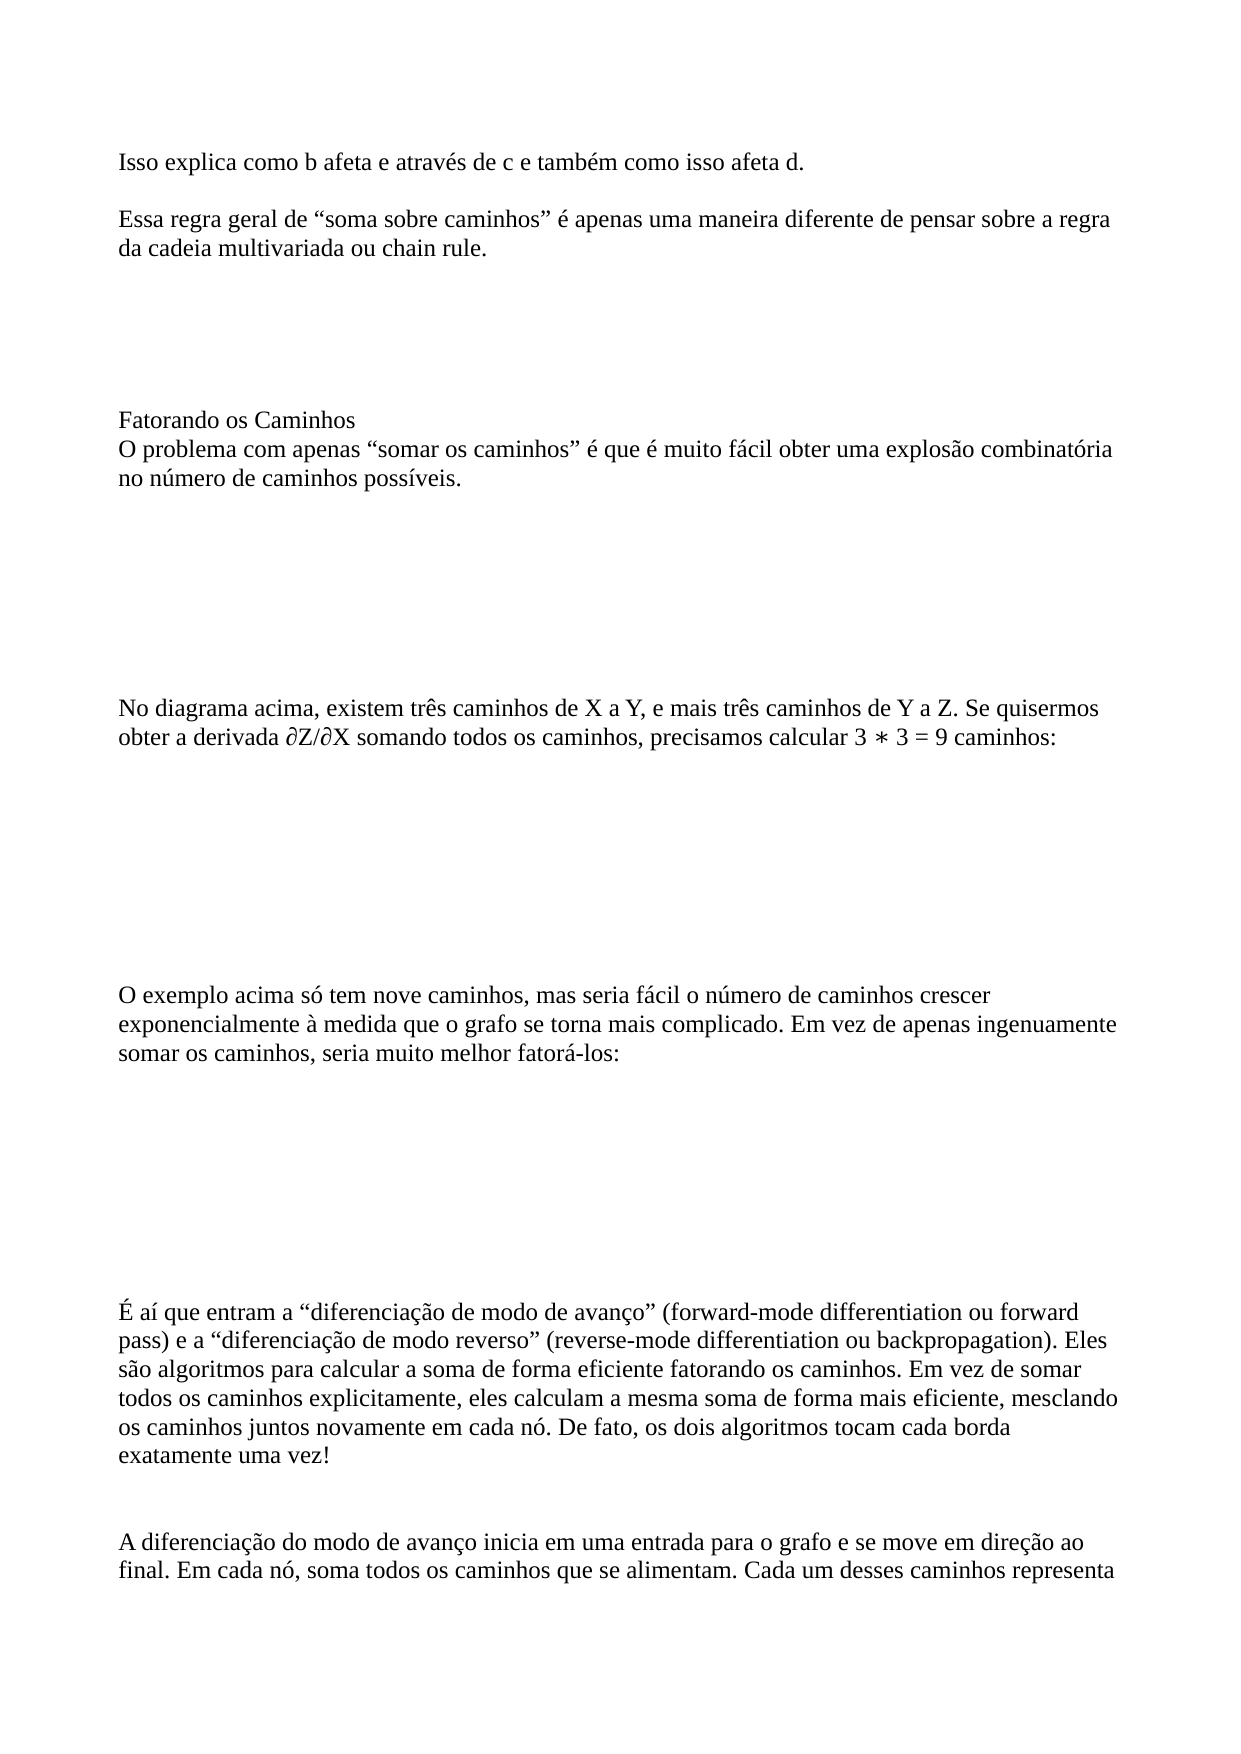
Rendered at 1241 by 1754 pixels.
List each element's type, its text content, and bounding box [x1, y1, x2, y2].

text Fatorando os Caminhos [118, 406, 1122, 434]
text O problema com apenas “somar os caminhos” é que é muito fácil obter uma explosão combinatória no número de caminhos possíveis. [118, 434, 1122, 492]
text Isso explica como b afeta e através de c e também como isso afeta d. [118, 147, 1122, 176]
text A diferenciação do modo de avanço inicia em uma entrada para o grafo e se move em direção ao final. Em cada nó, soma todos os caminhos que se alimentam. Cada um desses caminhos representa [118, 1527, 1122, 1584]
text É aí que entram a “diferenciação de modo de avanço” (forward-mode differentiation ou forward pass) e a “diferenciação de modo reverso” (reverse-mode differentiation ou backpropagation). Eles são algoritmos para calcular a soma de forma eficiente fatorando os caminhos. Em vez de somar todos os caminhos explicitamente, eles calculam a mesma soma de forma mais eficiente, mesclando os caminhos juntos novamente em cada nó. De fato, os dois algoritmos tocam cada borda exatamente uma vez! [118, 1297, 1122, 1469]
text O exemplo acima só tem nove caminhos, mas seria fácil o número de caminhos crescer exponencialmente à medida que o grafo se torna mais complicado. Em vez de apenas ingenuamente somar os caminhos, seria muito melhor fatorá-los: [118, 981, 1122, 1067]
text No diagrama acima, existem três caminhos de X a Y, e mais três caminhos de Y a Z. Se quisermos obter a derivada ∂Z/∂X somando todos os caminhos, precisamos calcular 3 ∗ 3 = 9 caminhos: [118, 693, 1122, 751]
text Essa regra geral de “soma sobre caminhos” é apenas uma maneira diferente de pensar sobre a regra da cadeia multivariada ou chain rule. [118, 204, 1122, 262]
